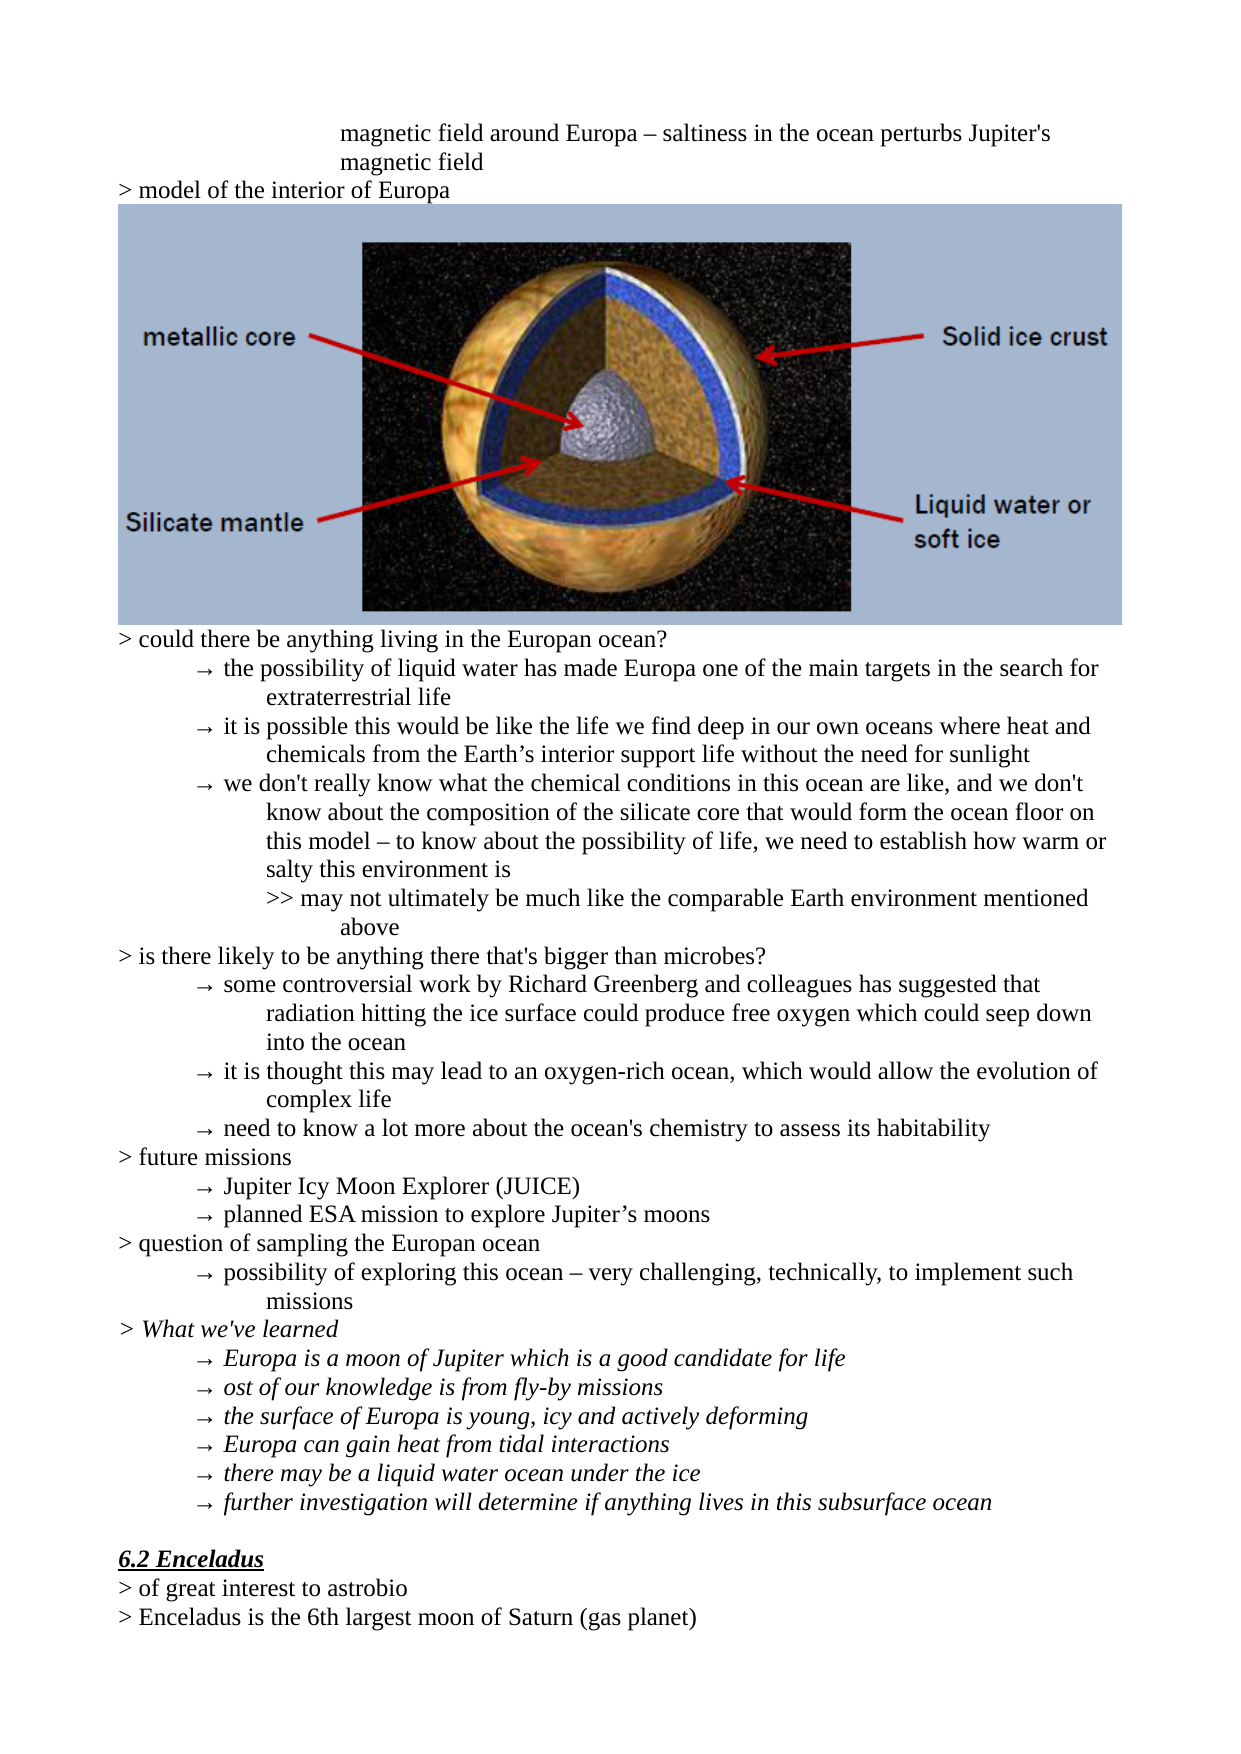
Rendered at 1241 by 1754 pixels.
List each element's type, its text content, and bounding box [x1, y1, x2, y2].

text → further investigation will determine if anything lives in this subsurface ocean [118, 1487, 1122, 1516]
text magnetic field around Europa – saltiness in the ocean perturbs Jupiter's magnetic field [118, 118, 1122, 176]
text > of great interest to astrobio [118, 1573, 1122, 1602]
text → ost of our knowledge is from fly-by missions [118, 1372, 1122, 1401]
text > future missions [118, 1142, 1122, 1171]
text > model of the interior of Europa [118, 176, 1122, 204]
text → planned ESA mission to explore Jupiter’s moons [118, 1199, 1122, 1228]
text > could there be anything living in the Europan ocean? [118, 625, 1122, 653]
text > question of sampling the Europan ocean [118, 1228, 1122, 1257]
text → Jupiter Icy Moon Explorer (JUICE) [118, 1171, 1122, 1199]
text > Enceladus is the 6th largest moon of Saturn (gas planet) [118, 1602, 1122, 1631]
text → it is possible this would be like the life we find deep in our own oceans where heat and chemicals from the Earth’s interior support life without the need for sunlight [118, 711, 1122, 768]
text → Europa can gain heat from tidal interactions [118, 1429, 1122, 1458]
text → the surface of Europa is young, icy and actively deforming [118, 1401, 1122, 1429]
text → the possibility of liquid water has made Europa one of the main targets in the search for extraterrestrial life [118, 653, 1122, 711]
text → Europa is a moon of Jupiter which is a good candidate for life [118, 1343, 1122, 1372]
text > is there likely to be anything there that's bigger than microbes? [118, 941, 1122, 969]
text → need to know a lot more about the ocean's chemistry to assess its habitability [118, 1113, 1122, 1142]
text → we don't really know what the chemical conditions in this ocean are like, and we don't know about the composition of the silicate core that would form the ocean floor on this model – to know about the possibility of life, we need to establish how warm or salty this environment is [118, 768, 1122, 883]
text >> may not ultimately be much like the comparable Earth environment mentioned above [118, 883, 1122, 941]
text → it is thought this may lead to an oxygen-rich ocean, which would allow the evolution of complex life [118, 1056, 1122, 1113]
text → possibility of exploring this ocean – very challenging, technically, to implement such missions [118, 1257, 1122, 1314]
text 6.2 Enceladus [118, 1544, 1122, 1573]
text → some controversial work by Richard Greenberg and colleagues has suggested that radiation hitting the ice surface could produce free oxygen which could seep down into the ocean [118, 969, 1122, 1056]
text → there may be a liquid water ocean under the ice [118, 1458, 1122, 1487]
text > What we've learned [118, 1314, 1122, 1343]
